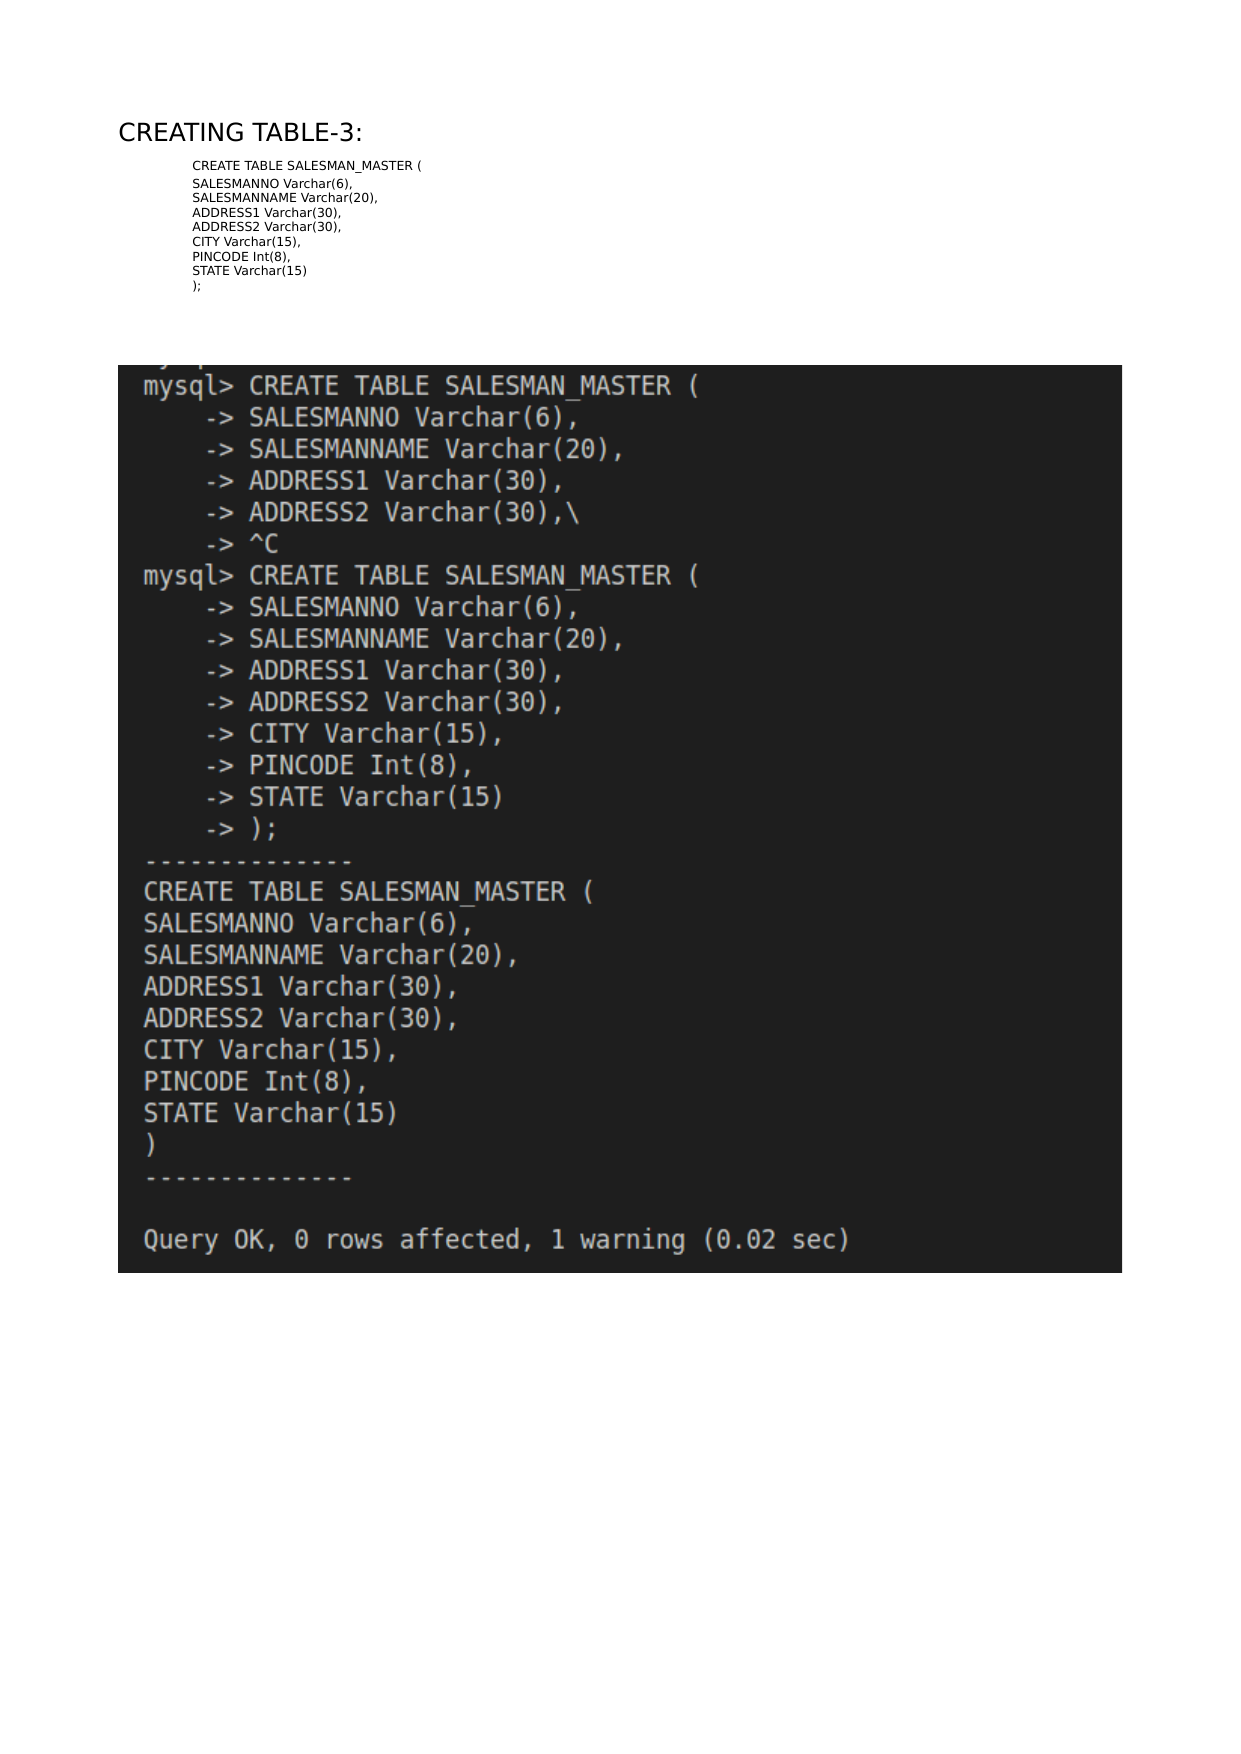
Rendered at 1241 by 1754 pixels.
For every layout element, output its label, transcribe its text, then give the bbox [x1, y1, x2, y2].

text ADDRESS1 Varchar(30), [118, 206, 1122, 220]
text ); [118, 278, 1122, 293]
text CREATE TABLE SALESMAN_MASTER ( [118, 147, 1122, 176]
text ADDRESS2 Varchar(30), [118, 220, 1122, 235]
text SALESMANNAME Varchar(20), [118, 191, 1122, 206]
picture [118, 365, 1123, 1273]
text STATE Varchar(15) [118, 264, 1122, 278]
text PINCODE Int(8), [118, 249, 1122, 264]
text SALESMANNO Varchar(6), [118, 176, 1122, 191]
text CITY Varchar(15), [118, 235, 1122, 249]
text CREATING TABLE-3: [118, 118, 1122, 147]
